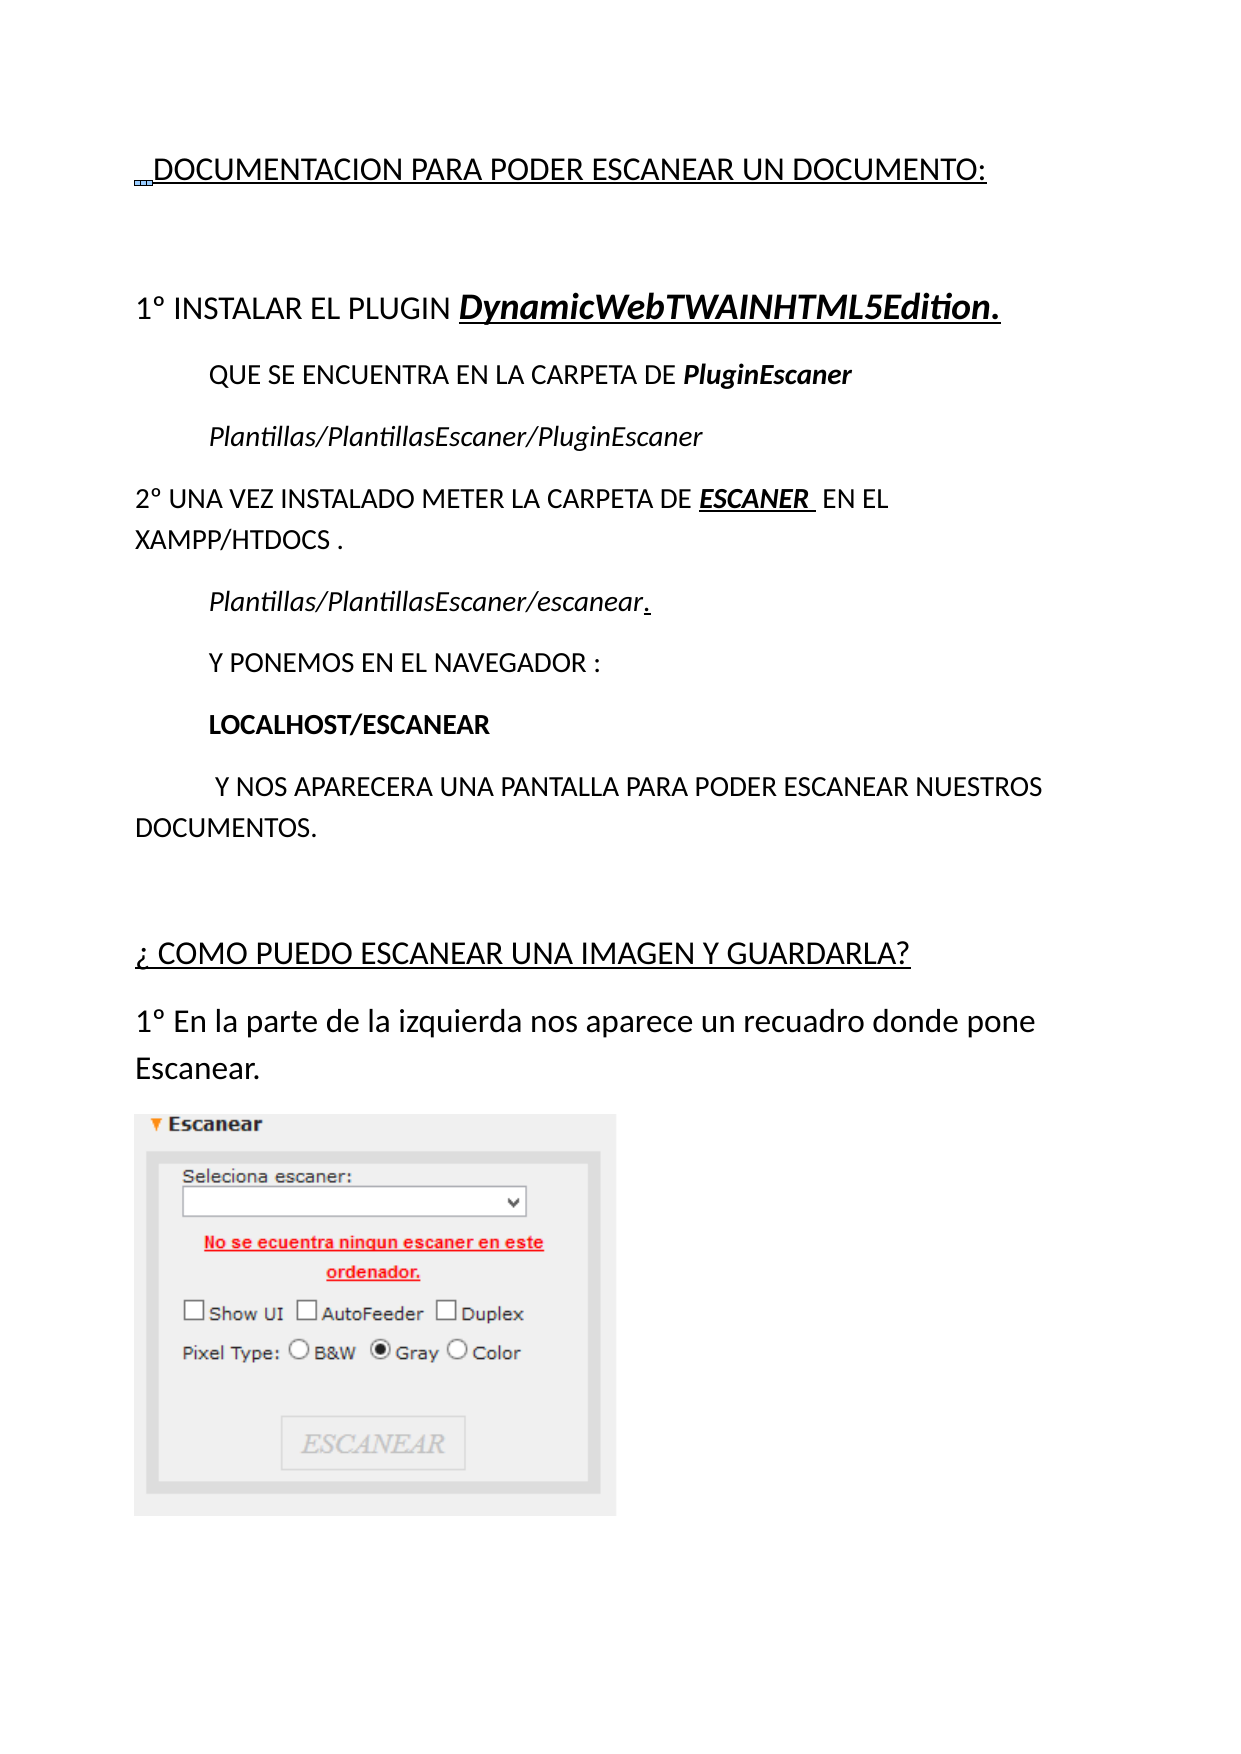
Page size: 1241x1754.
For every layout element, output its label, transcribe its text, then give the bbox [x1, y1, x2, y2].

text Y NOS APARECERA UNA PANTALLA PARA PODER ESCANEAR NUESTROS DOCUMENTOS. [135, 768, 1098, 844]
text Plantillas/PlantillasEscaner/PluginEscaner [135, 418, 1098, 454]
text LOCALHOST/ESCANEAR [135, 706, 1098, 742]
text Plantillas/PlantillasEscaner/escanear. [135, 583, 1098, 618]
text 2º UNA VEZ INSTALADO METER LA CARPETA DE ESCANER EN EL XAMPP/HTDOCS . [135, 480, 1098, 556]
text 1º En la parte de la izquierda nos aparece un recuadro donde pone Escanear. [135, 1000, 1098, 1087]
picture [134, 1114, 618, 1516]
text ¿ COMO PUEDO ESCANEAR UNA IMAGEN Y GUARDARLA? [135, 932, 1098, 973]
text DOCUMENTACION PARA PODER ESCANEAR UN DOCUMENTO: [135, 148, 1098, 188]
text 1º INSTALAR EL PLUGIN DynamicWebTWAINHTML5Edition. [135, 283, 1098, 329]
text QUE SE ENCUENTRA EN LA CARPETA DE PluginEscaner [135, 356, 1098, 392]
text Y PONEMOS EN EL NAVEGADOR : [135, 644, 1098, 680]
